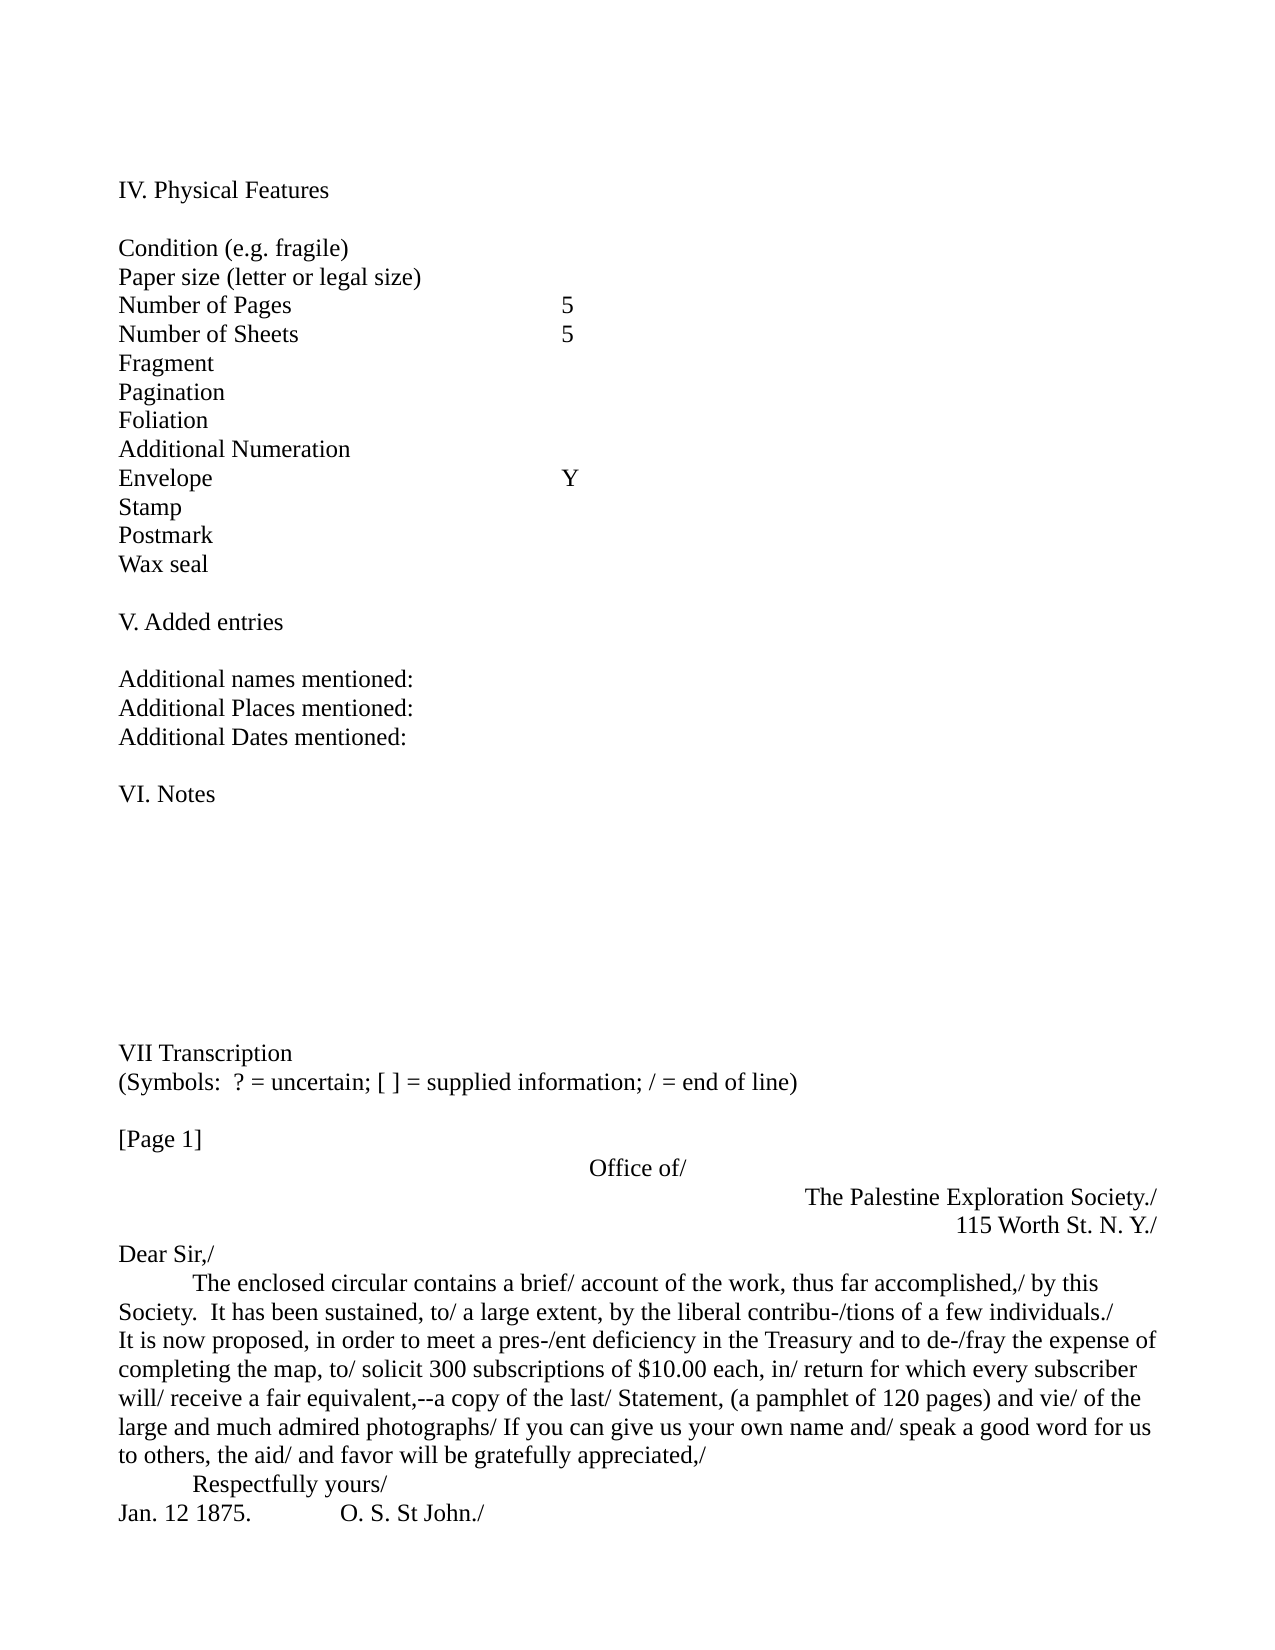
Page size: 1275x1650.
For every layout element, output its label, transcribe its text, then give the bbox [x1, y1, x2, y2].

text VII Transcription [118, 1038, 1157, 1067]
text Additional names mentioned: [118, 664, 1157, 693]
text Fragment [118, 348, 1157, 377]
text 115 Worth St. N. Y./ [118, 1211, 1157, 1239]
text Paper size (letter or legal size) [118, 262, 1157, 291]
text Office of/ [118, 1153, 1157, 1182]
text VI. Notes [118, 779, 1157, 808]
text Dear Sir,/ [118, 1239, 1157, 1268]
text The Palestine Exploration Society./ [118, 1182, 1157, 1211]
text [Page 1] [118, 1124, 1157, 1153]
text Envelope Y [118, 463, 1157, 492]
text Pagination [118, 377, 1157, 406]
text Additional Dates mentioned: [118, 722, 1157, 751]
text V. Added entries [118, 607, 1157, 636]
text IV. Physical Features [118, 176, 1157, 204]
text Condition (e.g. fragile) [118, 233, 1157, 262]
text Additional Numeration [118, 434, 1157, 463]
text Postma rk [118, 521, 1157, 549]
text Additional Places mentioned: [118, 693, 1157, 722]
text Jan. 12 1875. O. S. St John./ [118, 1498, 1157, 1527]
text The enclosed circular contains a brief/ account of the work, thus far accomplished,/ by this Society. It has been sustained, to/ a large extent, by the liberal contribu-/tions of a few individuals./ [118, 1268, 1157, 1326]
text (Symbols: ? = uncertain; [ ] = supplied information; / = end of line) [118, 1067, 1157, 1096]
text Number of Pages 5 [118, 291, 1157, 319]
text Wax seal [118, 549, 1157, 578]
text Respectfully yours/ [118, 1469, 1157, 1498]
text Number of Sheets 5 [118, 319, 1157, 348]
text It is now proposed, in order to meet a pres-/ent deficiency in the Treasury and to de-/fray the expense of completing the map, to/ solicit 300 subscriptions of $10.00 each, in/ return for which every subscriber will/ receive a fair equivalent,--a copy of the last/ Statement, (a pamphlet of 120 pages) and vie/ of the large and much admired photographs/ If you can give us your own name and/ speak a good word for us to others, the aid/ and favor will be gratefully appreciated,/ [118, 1326, 1157, 1469]
text Stamp [118, 492, 1157, 521]
text Foliation [118, 406, 1157, 434]
